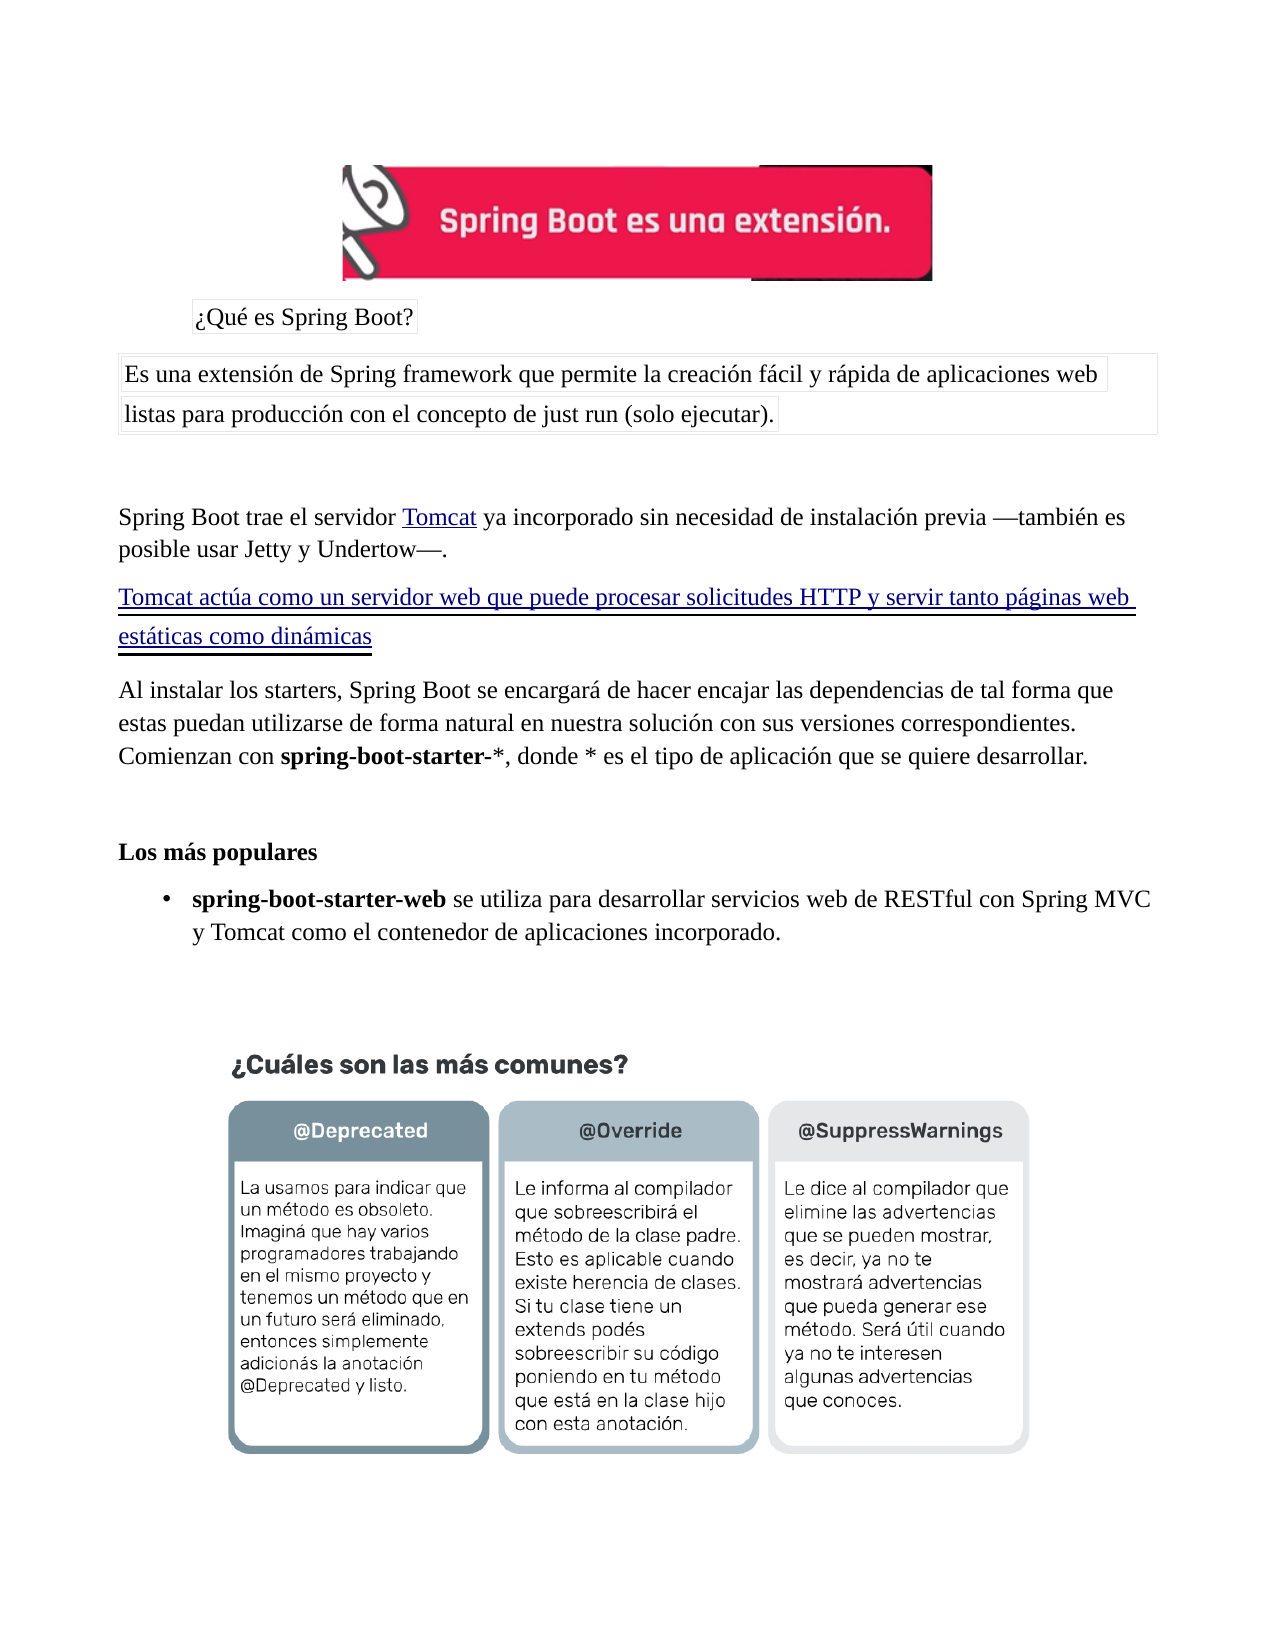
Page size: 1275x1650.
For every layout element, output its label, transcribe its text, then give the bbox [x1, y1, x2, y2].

text Tomcat actúa como un servidor web que puede procesar solicitudes HTTP y servir tanto páginas web estáticas como dinámicas [118, 582, 1157, 656]
text Al instalar los starters, Spring Boot se encargará de hacer encajar las dependencias de tal forma que estas puedan utilizarse de forma natural en nuestra solución con sus versiones correspondientes. Comienzan con spring-boot-starter-*, donde * es el tipo de aplicación que se quiere desarrollar. [118, 675, 1157, 770]
text Es una extensión de Spring framework que permite la creación fácil y rápida de aplicaciones web listas para producción con el concepto de just run (solo ejecutar). [119, 354, 1157, 434]
text Spring Boot trae el servidor Tomcat ya incorporado sin necesidad de instalación previa —también es posible usar Jetty y Undertow—. [118, 502, 1157, 563]
picture [342, 165, 933, 281]
text Los más populares [118, 837, 1157, 865]
text ¿Qué es Spring Boot? [118, 166, 1157, 333]
list spring-boot-starter-web se utiliza para desarrollar servicios web de RESTful con Spring MVC y Tomcat como el contenedor de aplicaciones incorporado. [162, 884, 1157, 946]
picture [182, 1012, 1093, 1466]
